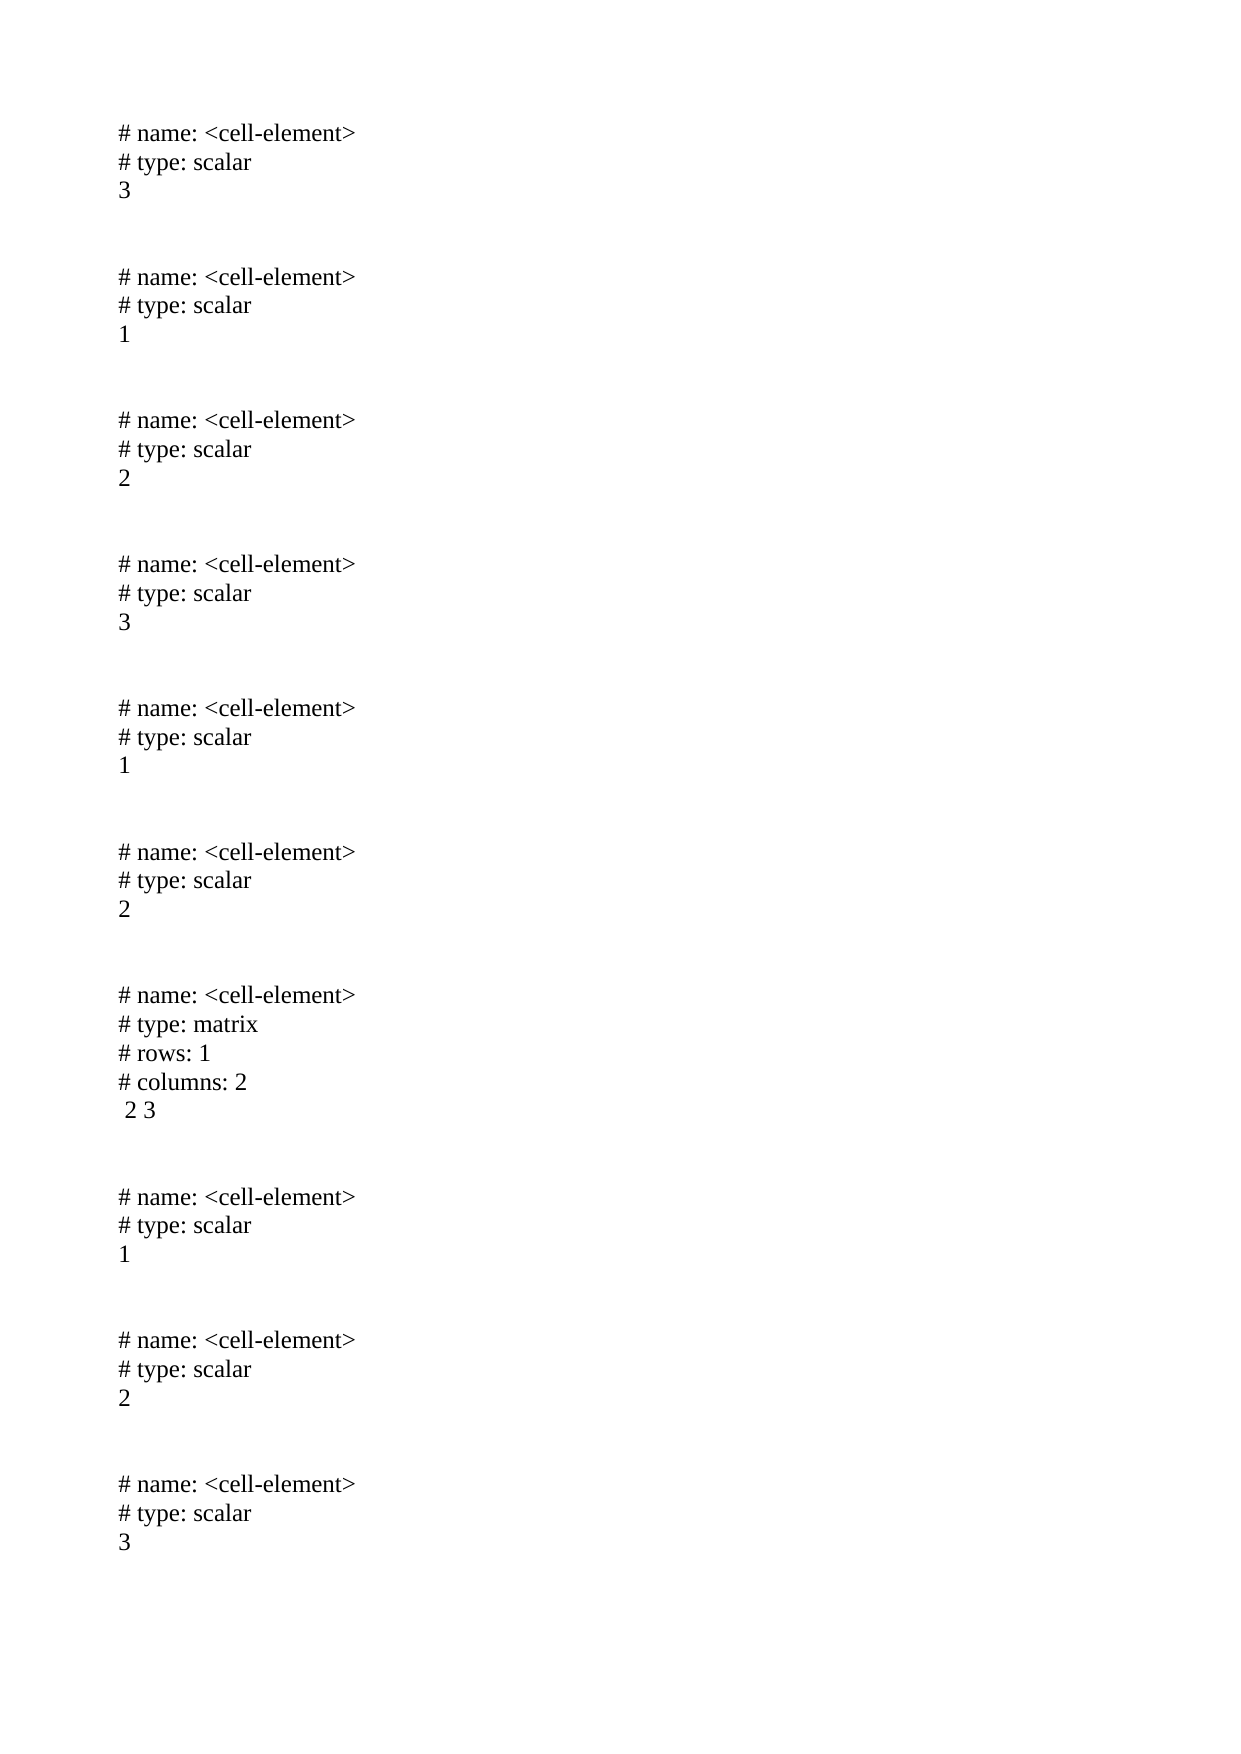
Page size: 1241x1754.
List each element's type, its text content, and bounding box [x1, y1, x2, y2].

text # name: <cell-element> [118, 262, 1122, 291]
text 2 [118, 463, 1122, 492]
text # type: scalar [118, 434, 1122, 463]
text # name: <cell-element> [118, 1326, 1122, 1354]
text # type: scalar [118, 1211, 1122, 1239]
text # type: scalar [118, 1354, 1122, 1383]
text # name: <cell-element> [118, 118, 1122, 147]
text # name: <cell-element> [118, 837, 1122, 866]
text # name: <cell-element> [118, 1469, 1122, 1498]
text # type: scalar [118, 291, 1122, 319]
text 1 [118, 751, 1122, 779]
text # rows: 1 [118, 1038, 1122, 1067]
text # type: scalar [118, 722, 1122, 751]
text # columns: 2 [118, 1067, 1122, 1096]
text # type: matrix [118, 1009, 1122, 1038]
text 2 [118, 894, 1122, 923]
text # type: scalar [118, 1498, 1122, 1527]
text # type: scalar [118, 578, 1122, 607]
text 3 [118, 1527, 1122, 1556]
text # name: <cell-element> [118, 981, 1122, 1009]
text # name: <cell-element> [118, 1182, 1122, 1211]
text # type: scalar [118, 147, 1122, 176]
text 1 [118, 1239, 1122, 1268]
text 3 [118, 607, 1122, 636]
text 2 [118, 1383, 1122, 1412]
text 2 3 [118, 1096, 1122, 1124]
text # name: <cell-element> [118, 406, 1122, 434]
text # type: scalar [118, 866, 1122, 894]
text 3 [118, 176, 1122, 204]
text # name: <cell-element> [118, 549, 1122, 578]
text # name: <cell-element> [118, 693, 1122, 722]
text 1 [118, 319, 1122, 348]
